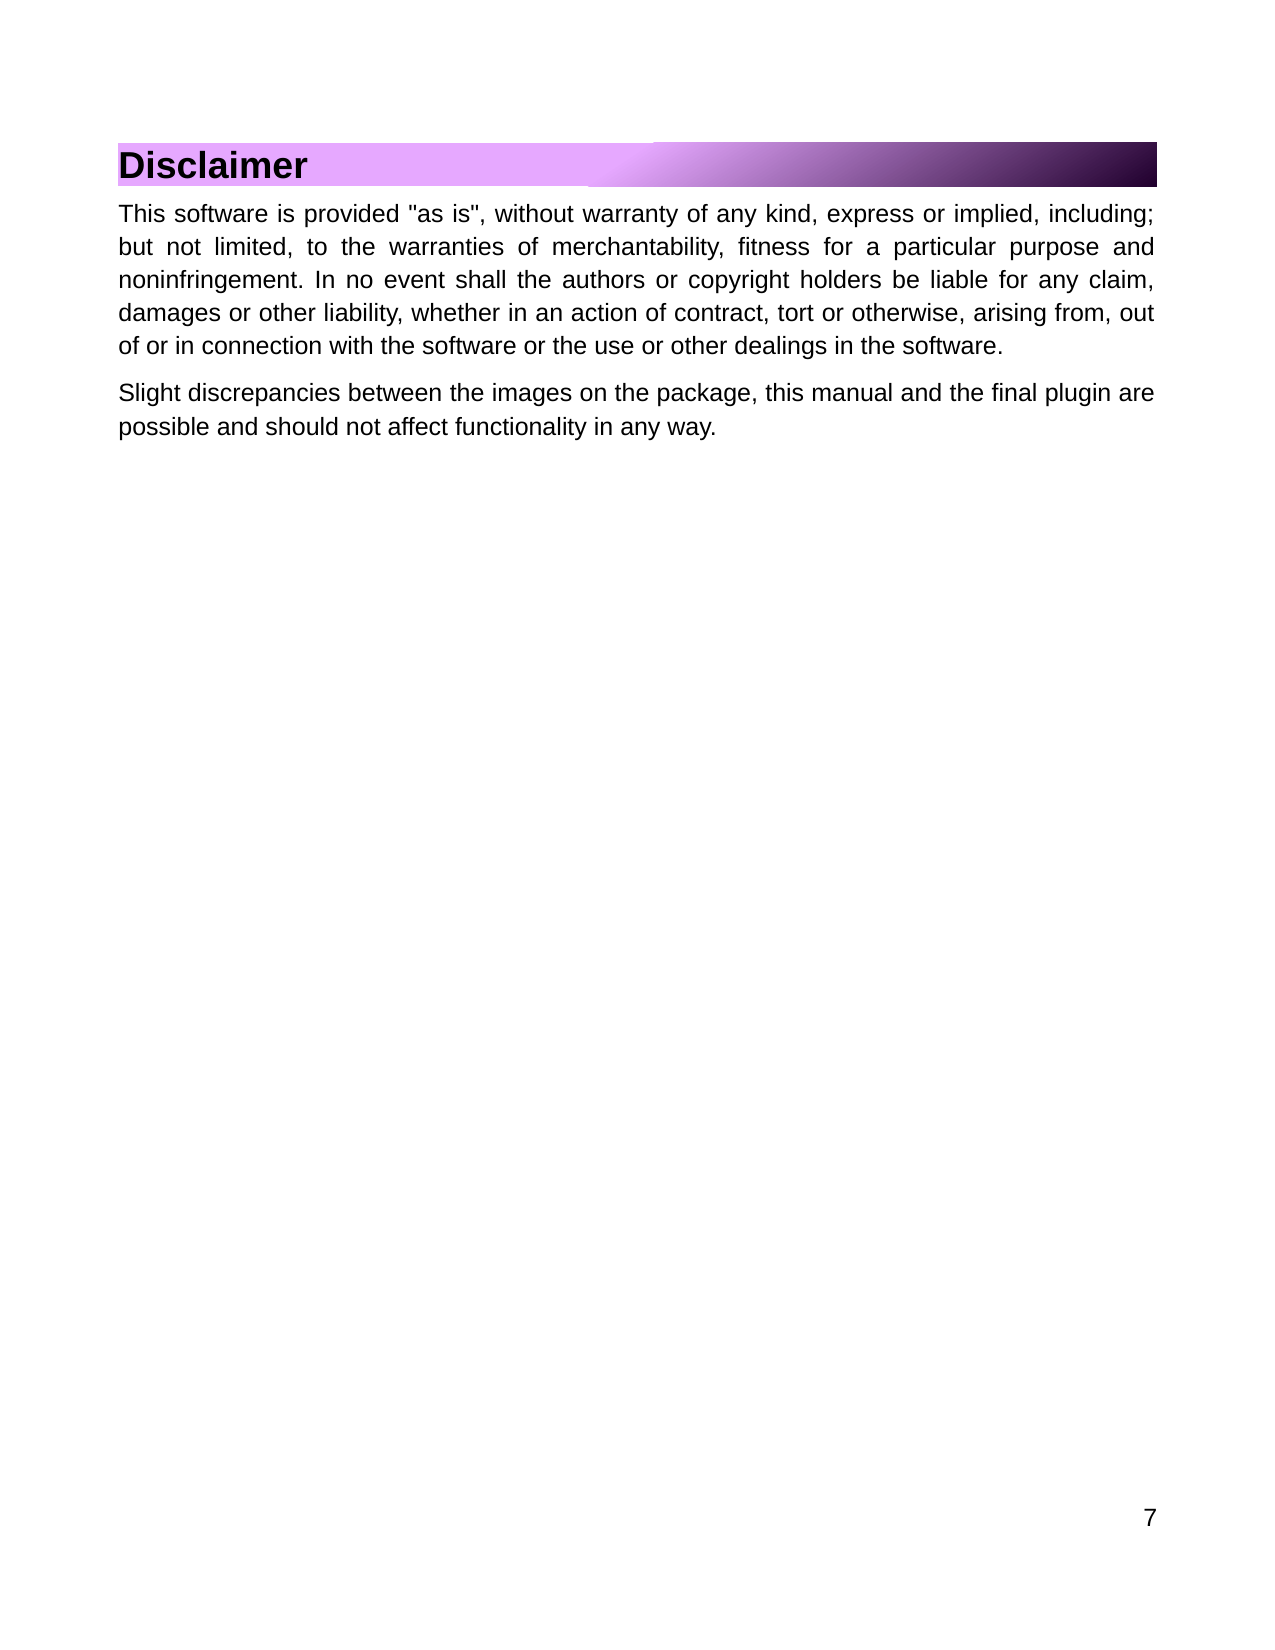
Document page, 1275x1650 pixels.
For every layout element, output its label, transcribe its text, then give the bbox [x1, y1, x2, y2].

subtitle Disclaimer [118, 143, 1157, 186]
text Slight discrepancies between the images on the package, this manual and the final plugin are possible and should not affect functionality in any way. [118, 378, 1157, 440]
text This software is provided "as is", without warranty of any kind, express or implied, including; but not limited, to the warranties of merchantability, fitness for a particular purpose and noninfringement. In no event shall the authors or copyright holders be liable for any claim, damages or other liability, whether in an action of contract, tort or otherwise, arising from, out of or in connection with the software or the use or other dealings in the software. [118, 199, 1157, 359]
